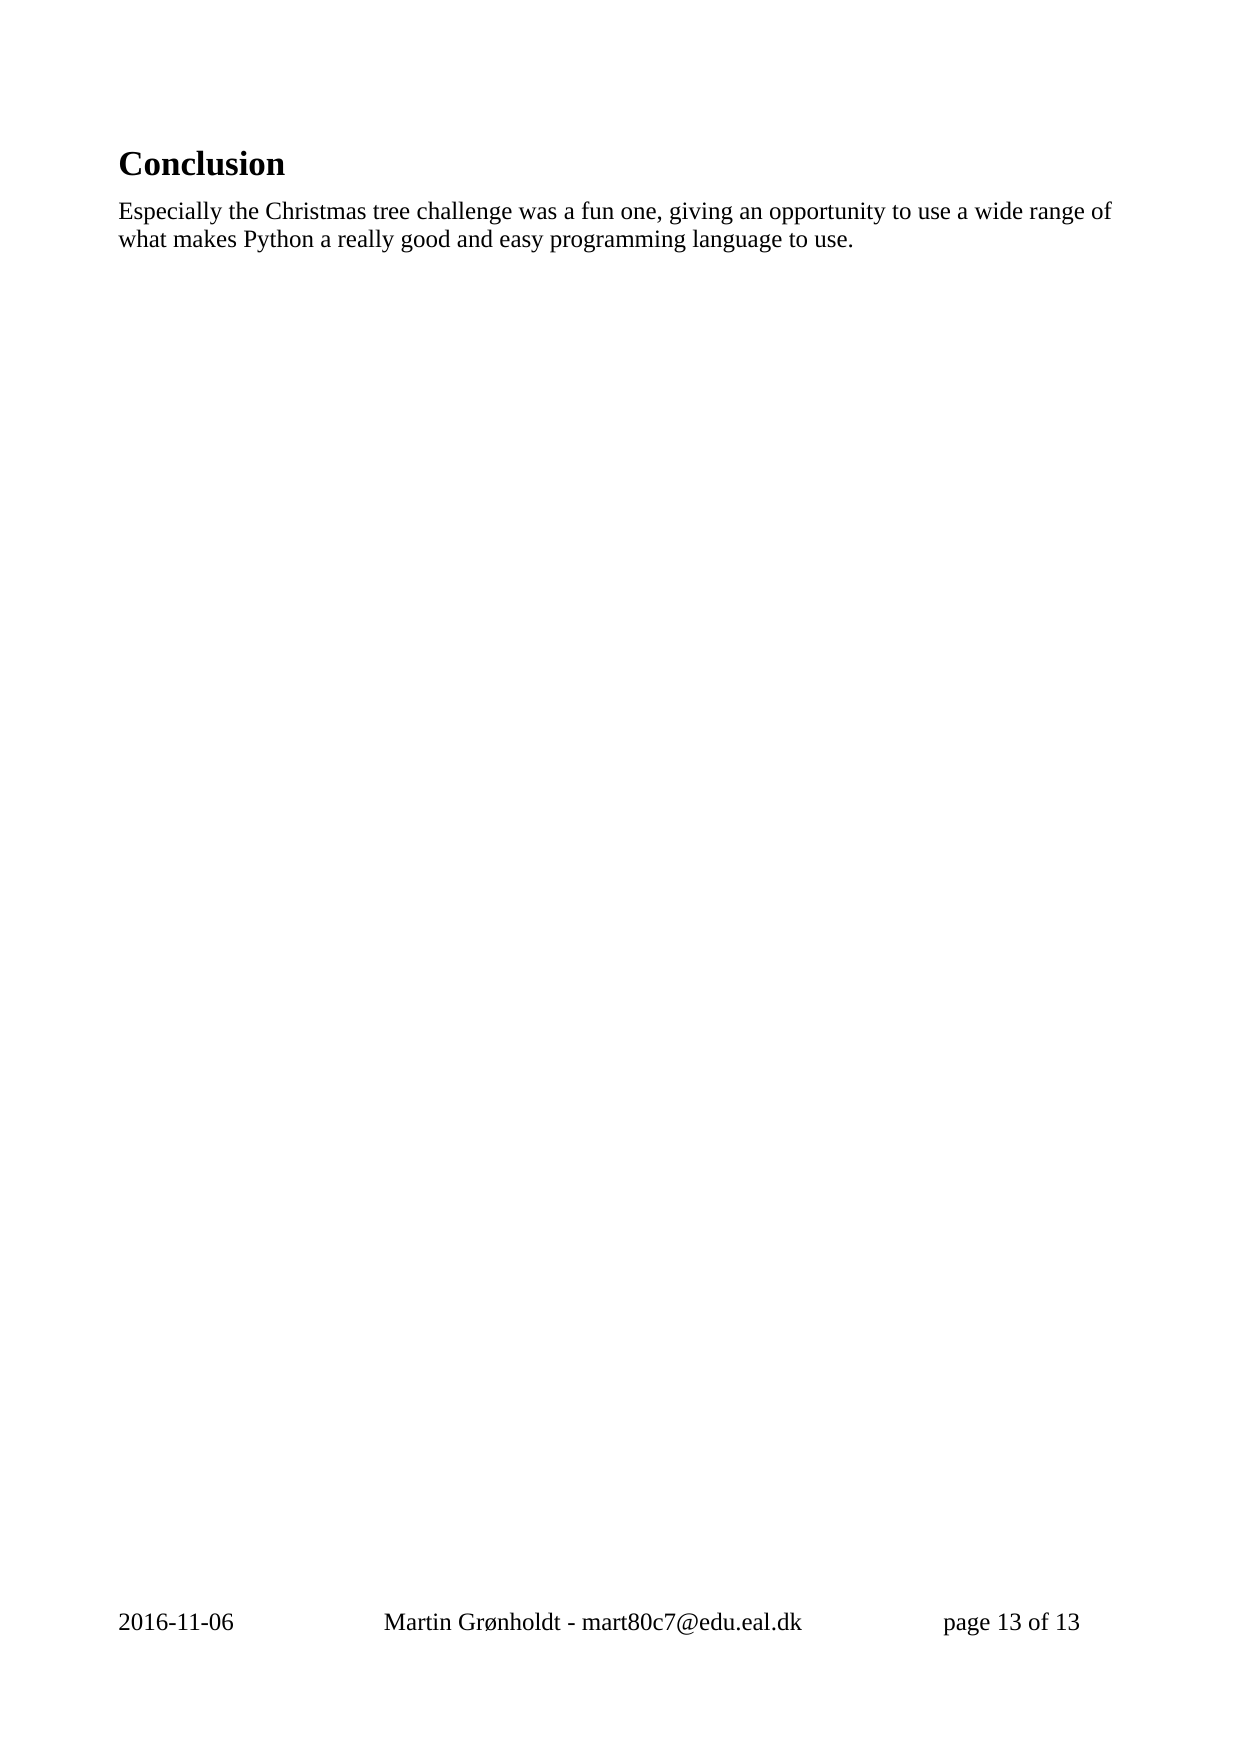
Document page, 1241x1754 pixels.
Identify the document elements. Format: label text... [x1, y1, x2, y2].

subtitle Conclusion [118, 143, 1122, 183]
text Especially the Christmas tree challenge was a fun one, giving an opportunity to use a wide range of what makes Python a really good and easy programming language to use. [118, 196, 1122, 253]
